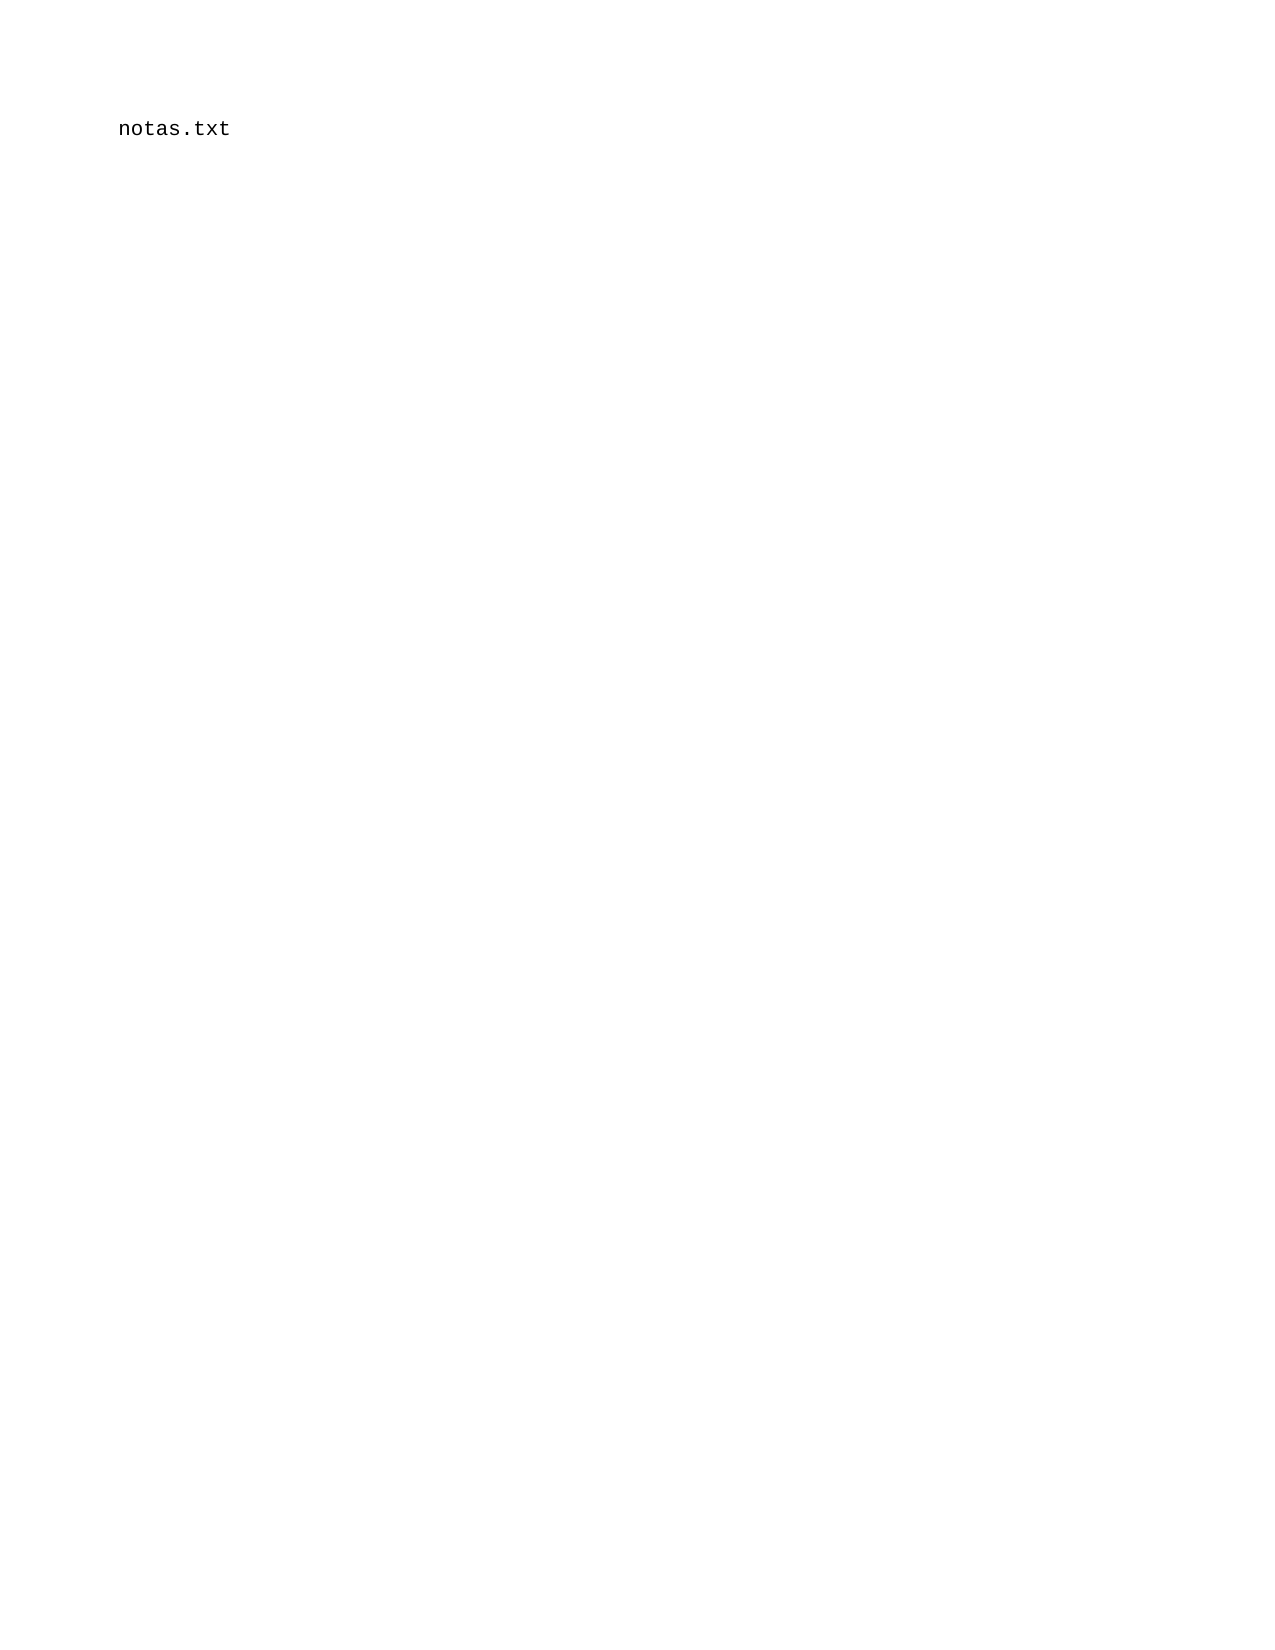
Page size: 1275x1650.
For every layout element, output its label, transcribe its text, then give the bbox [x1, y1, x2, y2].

text notas.txt [118, 118, 1157, 142]
